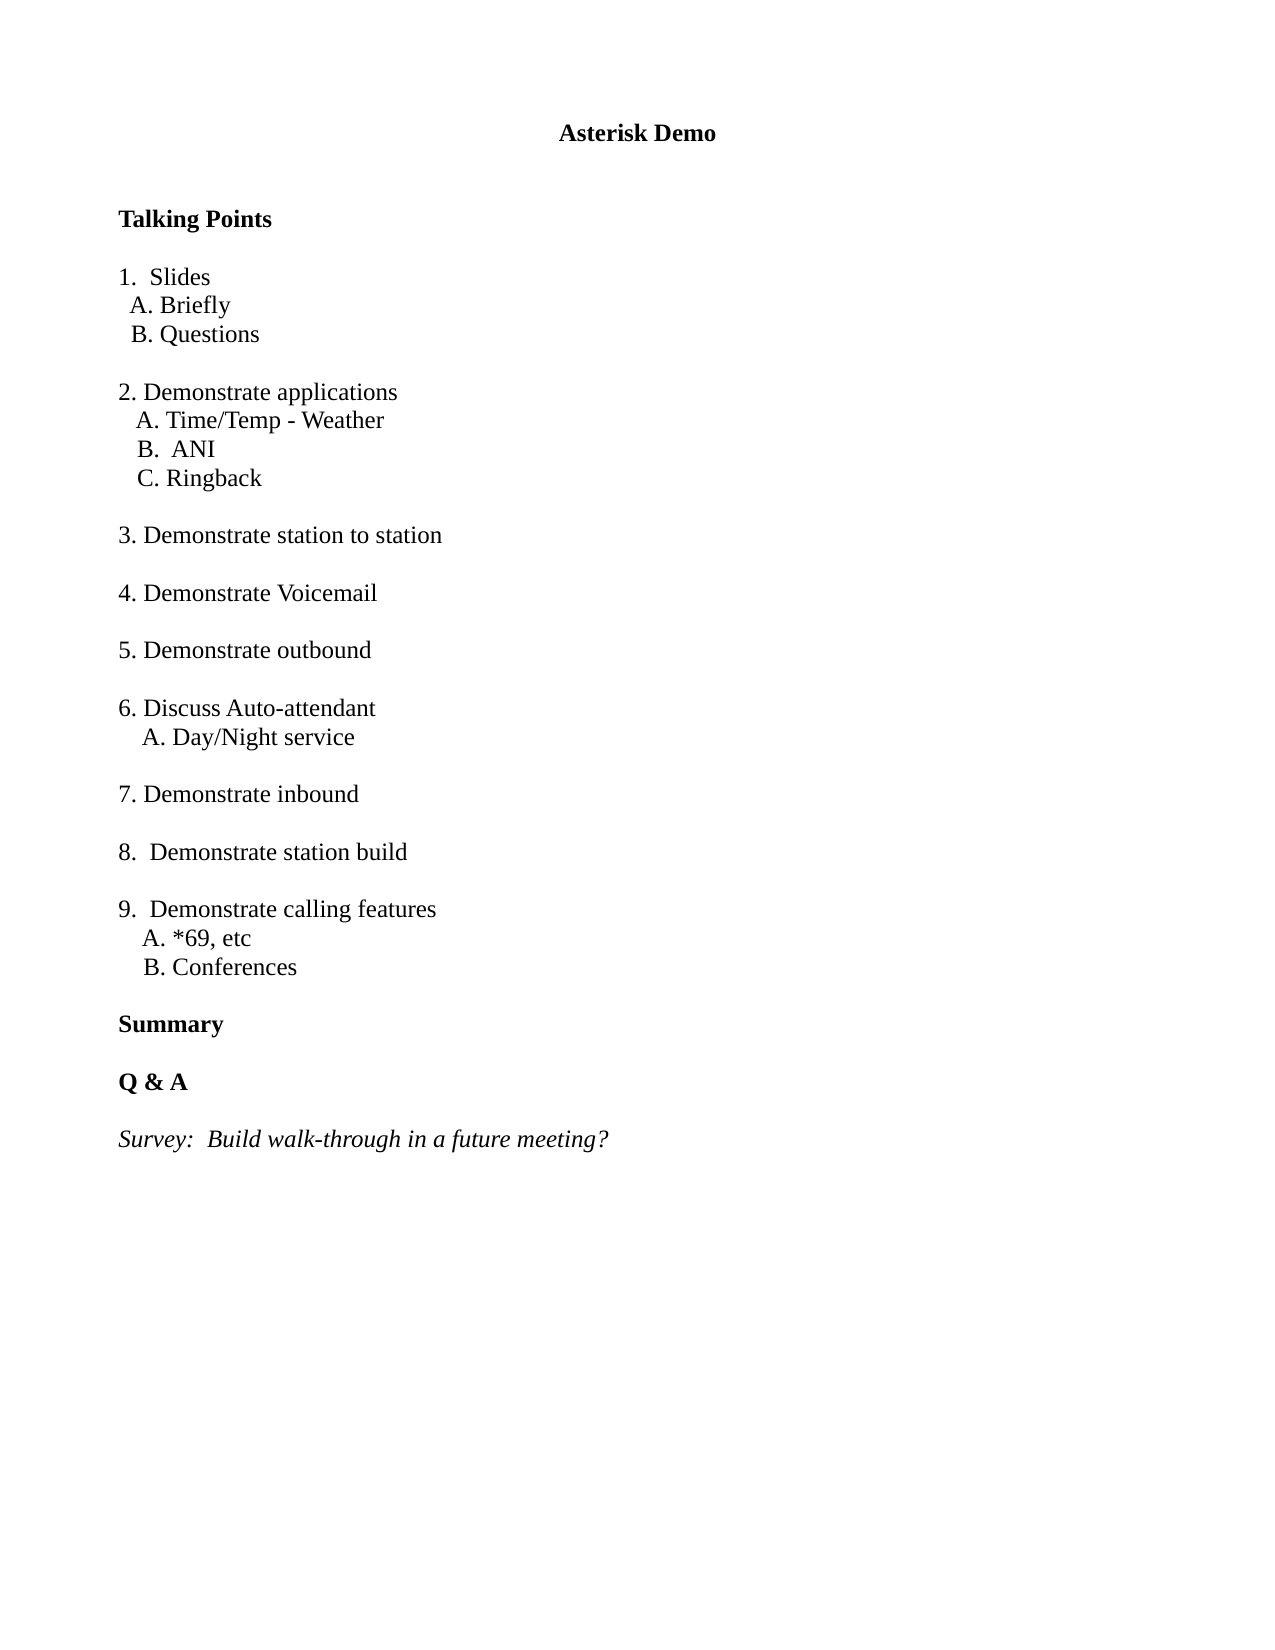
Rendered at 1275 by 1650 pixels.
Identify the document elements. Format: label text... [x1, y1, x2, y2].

text 3. Demonstrate station to station [118, 521, 1157, 549]
text 9. Demonstrate calling features [118, 894, 1157, 923]
text 4. Demonstrate Voicemail [118, 578, 1157, 607]
text C. Ringback [118, 463, 1157, 492]
text Talking Points [118, 204, 1157, 233]
text 2. Demonstrate applications [118, 377, 1157, 406]
text 1. Slides [118, 262, 1157, 291]
text B. Questions [118, 319, 1157, 348]
text A. Briefly [118, 291, 1157, 319]
text A. Day/Night service [118, 722, 1157, 751]
text A. Time/Temp - Weather [118, 406, 1157, 434]
text B. Conferences [118, 952, 1157, 981]
text Summary [118, 1009, 1157, 1038]
text 7. Demonstrate inbound [118, 779, 1157, 808]
text Asterisk Demo [118, 118, 1157, 147]
text Survey: Build walk-through in a future meeting? [118, 1124, 1157, 1153]
text 6. Discuss Auto-attendant [118, 693, 1157, 722]
text B. ANI [118, 434, 1157, 463]
text 5. Demonstrate outbound [118, 636, 1157, 664]
text A. *69, etc [118, 923, 1157, 952]
text 8. Demonstrate station build [118, 837, 1157, 866]
text Q & A [118, 1067, 1157, 1096]
